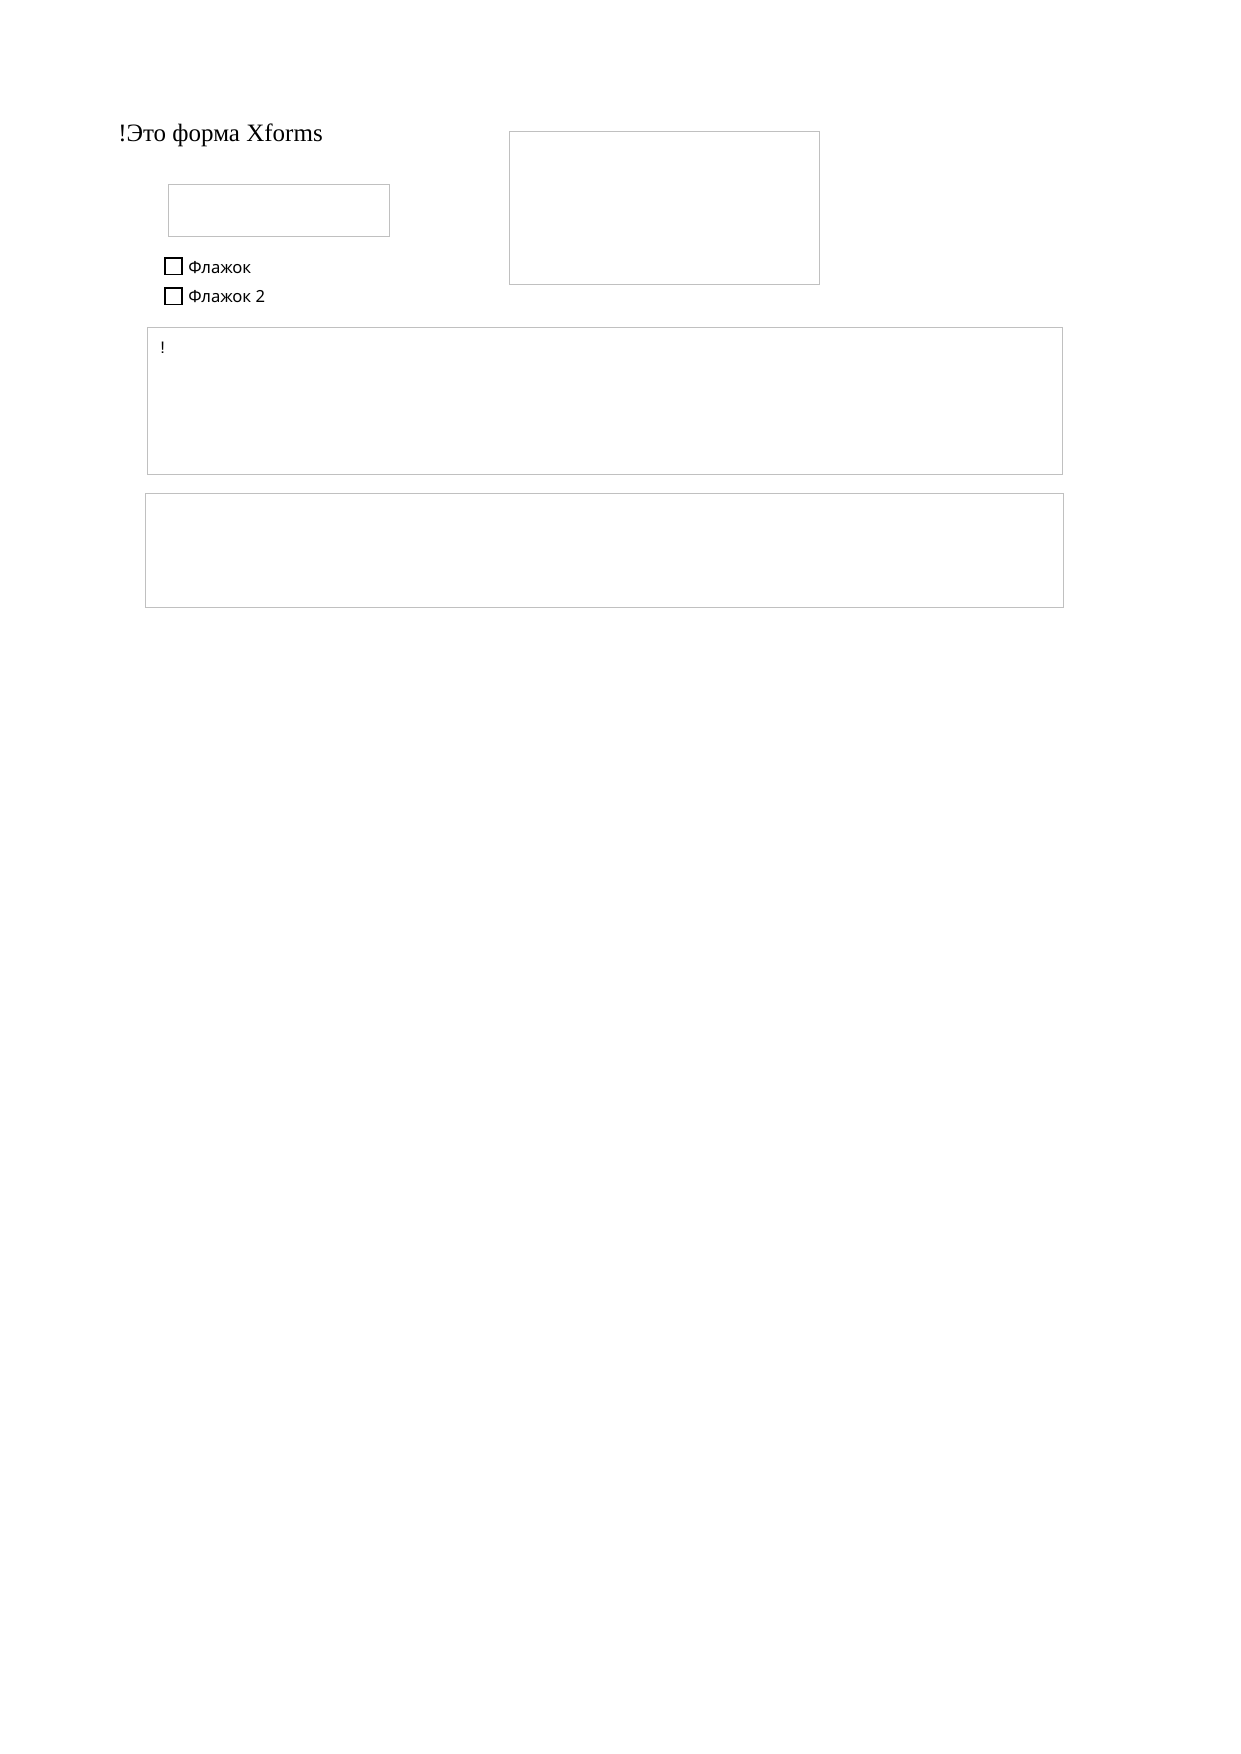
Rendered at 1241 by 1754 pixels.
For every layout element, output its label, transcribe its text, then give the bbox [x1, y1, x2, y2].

text !Это форма Xforms [118, 118, 1122, 147]
